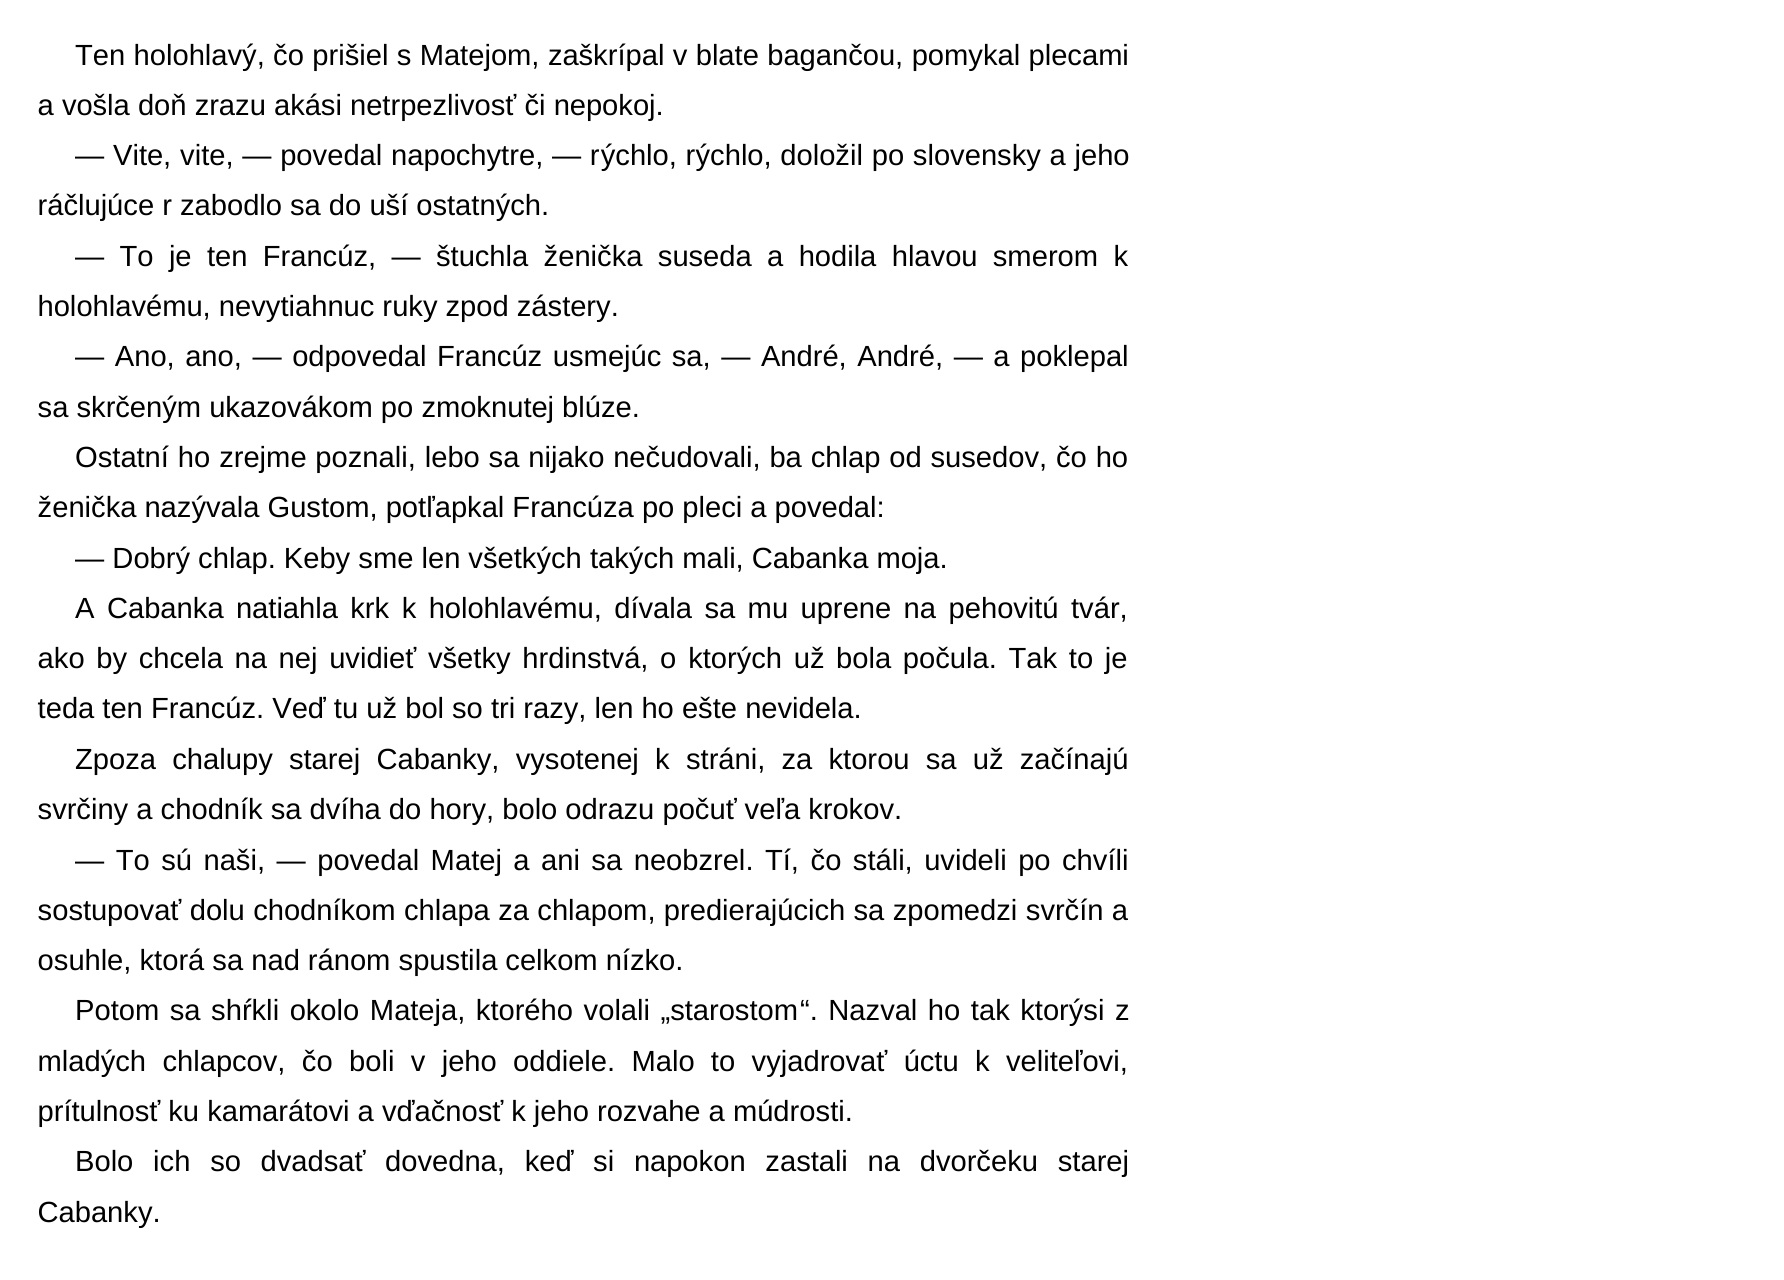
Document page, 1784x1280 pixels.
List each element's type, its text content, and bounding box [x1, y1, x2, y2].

text — To je ten Francúz, — štuchla ženička suseda a hodila hlavou smerom k holohlavému, nevytiahnuc ruky zpod zástery. [37, 239, 1130, 323]
text Bolo ich so dvadsať dovedna, keď si napokon zastali na dvorčeku starej Cabanky. [37, 1144, 1130, 1228]
text A Cabanka natiahla krk k holohlavému, dívala sa mu uprene na pehovitú tvár, ako by chcela na nej uvidieť všetky hrdinstvá, o ktorých už bola počula. Tak to je teda ten Francúz. Veď tu už bol so tri razy, len ho ešte nevidela. [37, 591, 1130, 725]
text — To sú naši, — povedal Matej a ani sa neobzrel. Tí, čo stáli, uvideli po chvíli sostupovať dolu chodníkom chlapa za chlapom, predierajúcich sa zpomedzi svrčín a osuhle, ktorá sa nad ránom spustila celkom nízko. [37, 842, 1130, 977]
text Zpoza chalupy starej Cabanky, vysotenej k stráni, za ktorou sa už začínajú svrčiny a chodník sa dvíha do hory, bolo odrazu počuť veľa krokov. [37, 742, 1130, 826]
text — Vite, vite, — povedal napochytre, — rýchlo, rýchlo, doložil po slovensky a jeho ráčlujúce r zabodlo sa do uší ostatných. [37, 138, 1130, 222]
text Potom sa shŕkli okolo Mateja, ktorého volali „starostom“. Nazval ho tak ktorýsi z mladých chlapcov, čo boli v jeho oddiele. Malo to vyjadrovať úctu k veliteľovi, prítulnosť ku kamarátovi a vďačnosť k jeho rozvahe a múdrosti. [37, 993, 1130, 1128]
text Ten holohlavý, čo prišiel s Matejom, zaškrípal v blate bagančou, pomykal plecami a vošla doň zrazu akási netrpezlivosť či nepokoj. [37, 37, 1130, 121]
text Ostatní ho zrejme poznali, lebo sa nijako nečudovali, ba chlap od susedov, čo ho ženička nazývala Gustom, potľapkal Francúza po pleci a povedal: [37, 440, 1130, 524]
text — Dobrý chlap. Keby sme len všetkých takých mali, Cabanka moja. [37, 541, 1130, 574]
text — Ano, ano, — odpovedal Francúz usmejúc sa, — André, André, — a poklepal sa skrčeným ukazovákom po zmoknutej blúze. [37, 339, 1130, 423]
